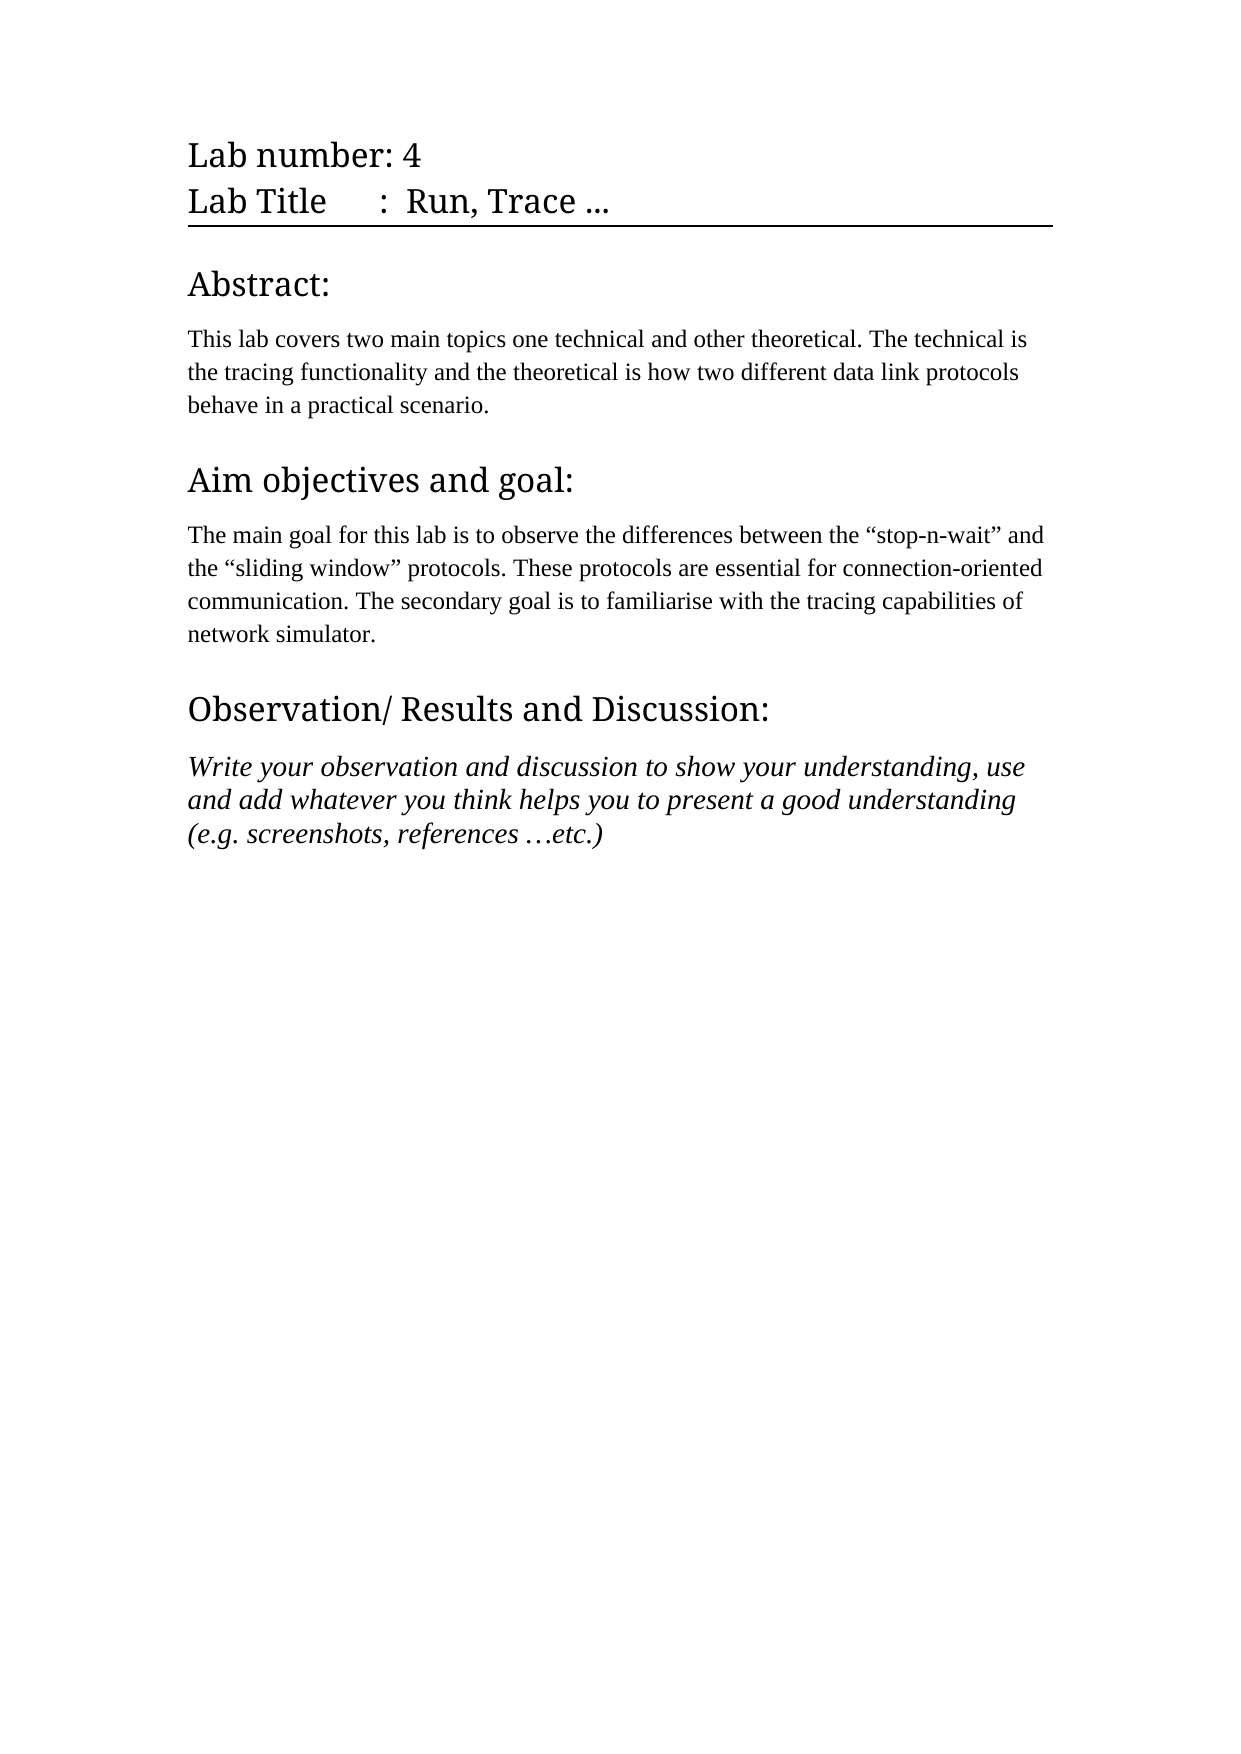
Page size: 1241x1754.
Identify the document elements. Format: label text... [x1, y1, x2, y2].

subtitle Observation/ Results and Discussion: [187, 686, 1053, 732]
subtitle Abstract: [187, 261, 1053, 306]
subtitle Aim objectives and goal: [187, 457, 1053, 502]
text Write your observation and discussion to show your understanding, use and add whatever you think helps you to present a good understanding (e.g. screenshots, references …etc.) [187, 749, 1053, 849]
text Lab Title : Run, Trace ... [187, 178, 1053, 227]
text The main goal for this lab is to observe the differences between the “stop-n-wait” and the “sliding window” protocols. These protocols are essential for connection-oriented communication. The secondary goal is to familiarise with the tracing capabilities of network simulator. [187, 520, 1053, 647]
text Lab number: 4 [187, 132, 1053, 178]
text This lab covers two main topics one technical and other theoretical. The technical is the tracing functionality and the theoretical is how two different data link protocols behave in a practical scenario. [187, 324, 1053, 418]
